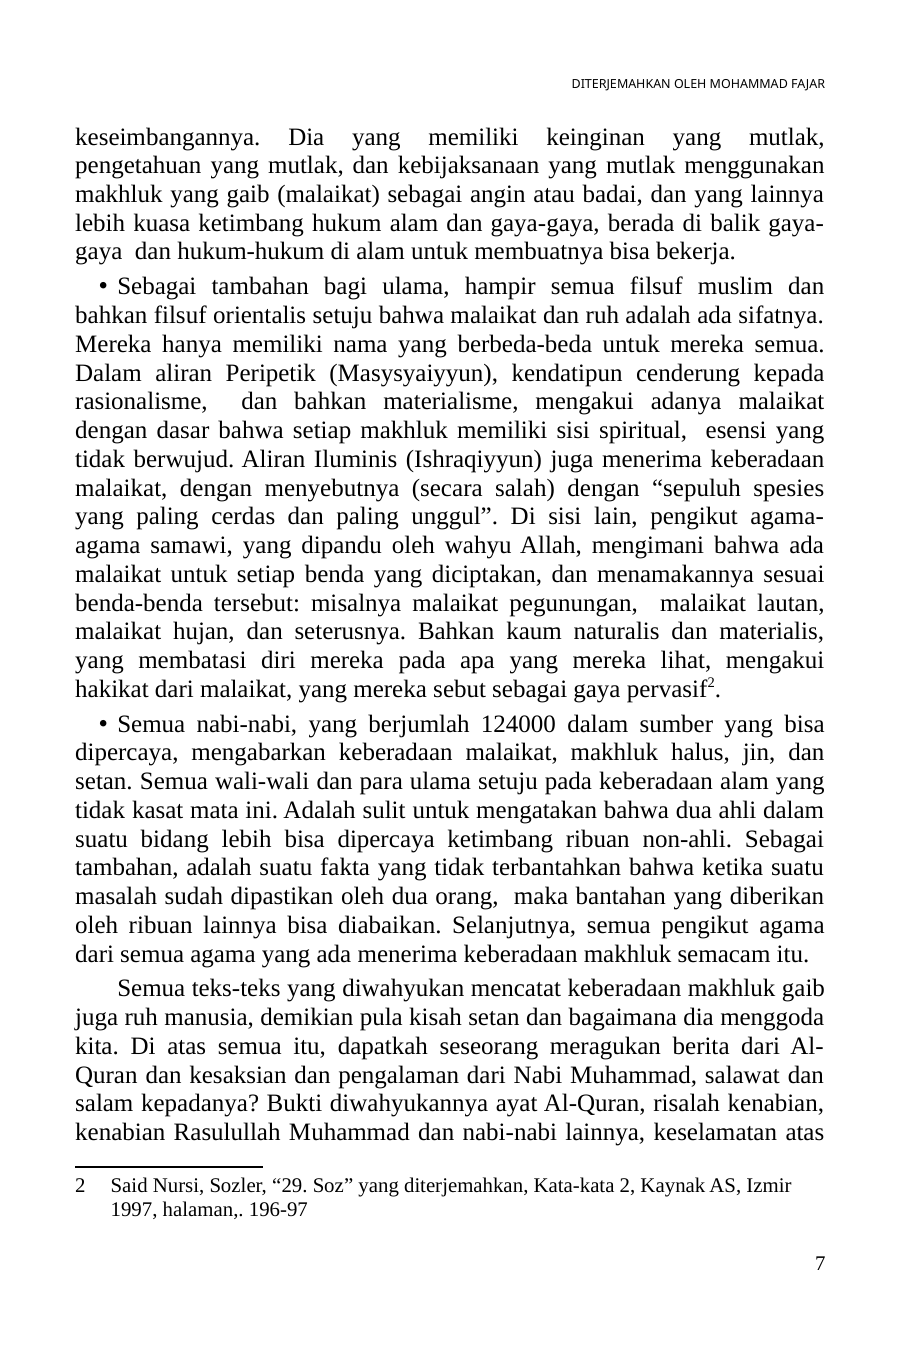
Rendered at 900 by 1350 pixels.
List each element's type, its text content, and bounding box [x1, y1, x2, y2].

text Semua teks-teks yang diwahyukan mencatat keberadaan makhluk gaib juga ruh manusia, demikian pula kisah setan dan bagaimana dia menggoda kita. Di atas semua itu, dapatkah seseorang meragukan berita dari Al-Quran dan kesaksian dan pengalaman dari Nabi Muhammad, salawat dan salam kepadanya? Bukti diwahyukannya ayat Al-Quran, risalah kenabian, kenabian Rasulullah Muhammad dan nabi-nabi lainnya, keselamatan atas [75, 973, 825, 1146]
list Semua nabi-nabi, yang berjumlah 124000 dalam sumber yang bisa dipercaya, mengabarkan keberadaan malaikat, makhluk halus, jin, dan setan. Semua wali-wali dan para ulama setuju pada keberadaan alam yang tidak kasat mata ini. Adalah sulit untuk mengatakan bahwa dua ahli dalam suatu bidang lebih bisa dipercaya ketimbang ribuan non-ahli. Sebagai tambahan, adalah suatu fakta yang tidak terbantahkan bahwa ketika suatu masalah sudah dipastikan oleh dua orang, maka bantahan yang diberikan oleh ribuan lainnya bisa diabaikan. Selanjutnya, semua pengikut agama dari semua agama yang ada menerima keberadaan makhluk semacam itu. [75, 709, 825, 967]
list keseimbangannya. Dia yang memiliki keinginan yang mutlak, pengetahuan yang mutlak, dan kebijaksanaan yang mutlak menggunakan makhluk yang gaib (malaikat) sebagai angin atau badai, dan yang lainnya lebih kuasa ketimbang hukum alam dan gaya-gaya, berada di balik gaya-gaya dan hukum-hukum di alam untuk membuatnya bisa bekerja. [75, 122, 825, 265]
list Said Nursi, Sozler, “29. Soz” yang diterjemahkan, Kata-kata 2, Kaynak AS, Izmir 1997, halaman,. 196-97 [75, 1173, 825, 1221]
list Sebagai tambahan bagi ulama, hampir semua filsuf muslim dan bahkan filsuf orientalis setuju bahwa malaikat dan ruh adalah ada sifatnya. Mereka hanya memiliki nama yang berbeda-beda untuk mereka semua. Dalam aliran Peripetik (Masysyaiyyun), kendatipun cenderung kepada rasionalisme, dan bahkan materialisme, mengakui adanya malaikat dengan dasar bahwa setiap makhluk memiliki sisi spiritual, esensi yang tidak berwujud. Aliran Iluminis (Ishraqiyyun) juga menerima keberadaan malaikat, dengan menyebutnya (secara salah) dengan “sepuluh spesies yang paling cerdas dan paling unggul”. Di sisi lain, pengikut agama-agama samawi, yang dipandu oleh wahyu Allah, mengimani bahwa ada malaikat untuk setiap benda yang diciptakan, dan menamakannya sesuai benda-benda tersebut: misalnya malaikat pegunungan, malaikat lautan, malaikat hujan, dan seterusnya. Bahkan kaum naturalis dan materialis, yang membatasi diri mereka pada apa yang mereka lihat, mengakui hakikat dari malaikat, yang mereka sebut sebagai gaya pervasif. [75, 271, 825, 703]
